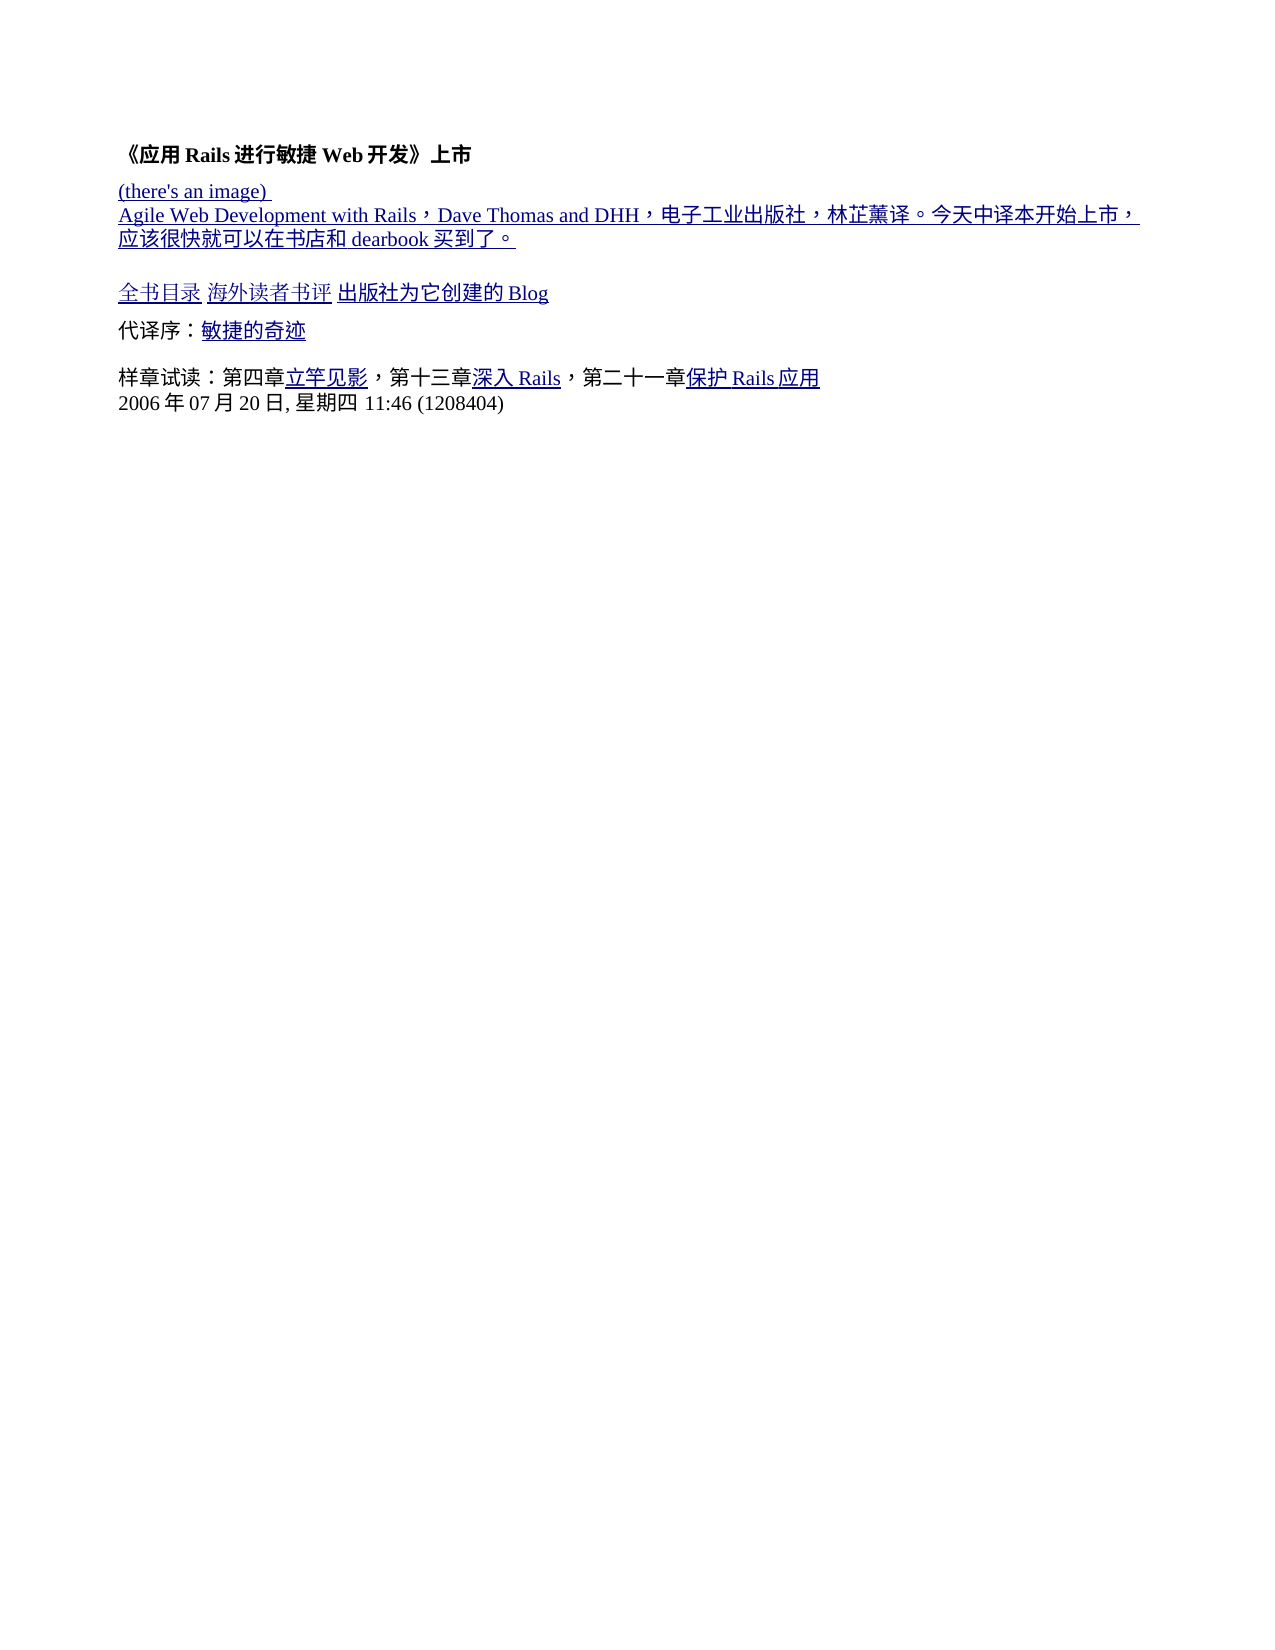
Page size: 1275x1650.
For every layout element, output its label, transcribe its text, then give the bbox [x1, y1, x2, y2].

text (there's an image) Agile Web Development with Rails，Dave Thomas and DHH，电子工业出版社，林芷薰译。今天中译本开始上市，应该很快就可以在书店和dearbook买到了。 [118, 180, 1157, 252]
text 2006年07月20日, 星期四 11:46 (1208404) [118, 391, 1157, 415]
subtitle 《应用Rails进行敏捷Web开发》上市 [118, 143, 1157, 167]
text 全书目录 海外读者书评 出版社为它创建的Blog [118, 277, 1157, 306]
text 代译序：敏捷的奇迹 样章试读：第四章立竿见影，第十三章深入Rails，第二十一章保护Rails应用 [118, 319, 1157, 391]
